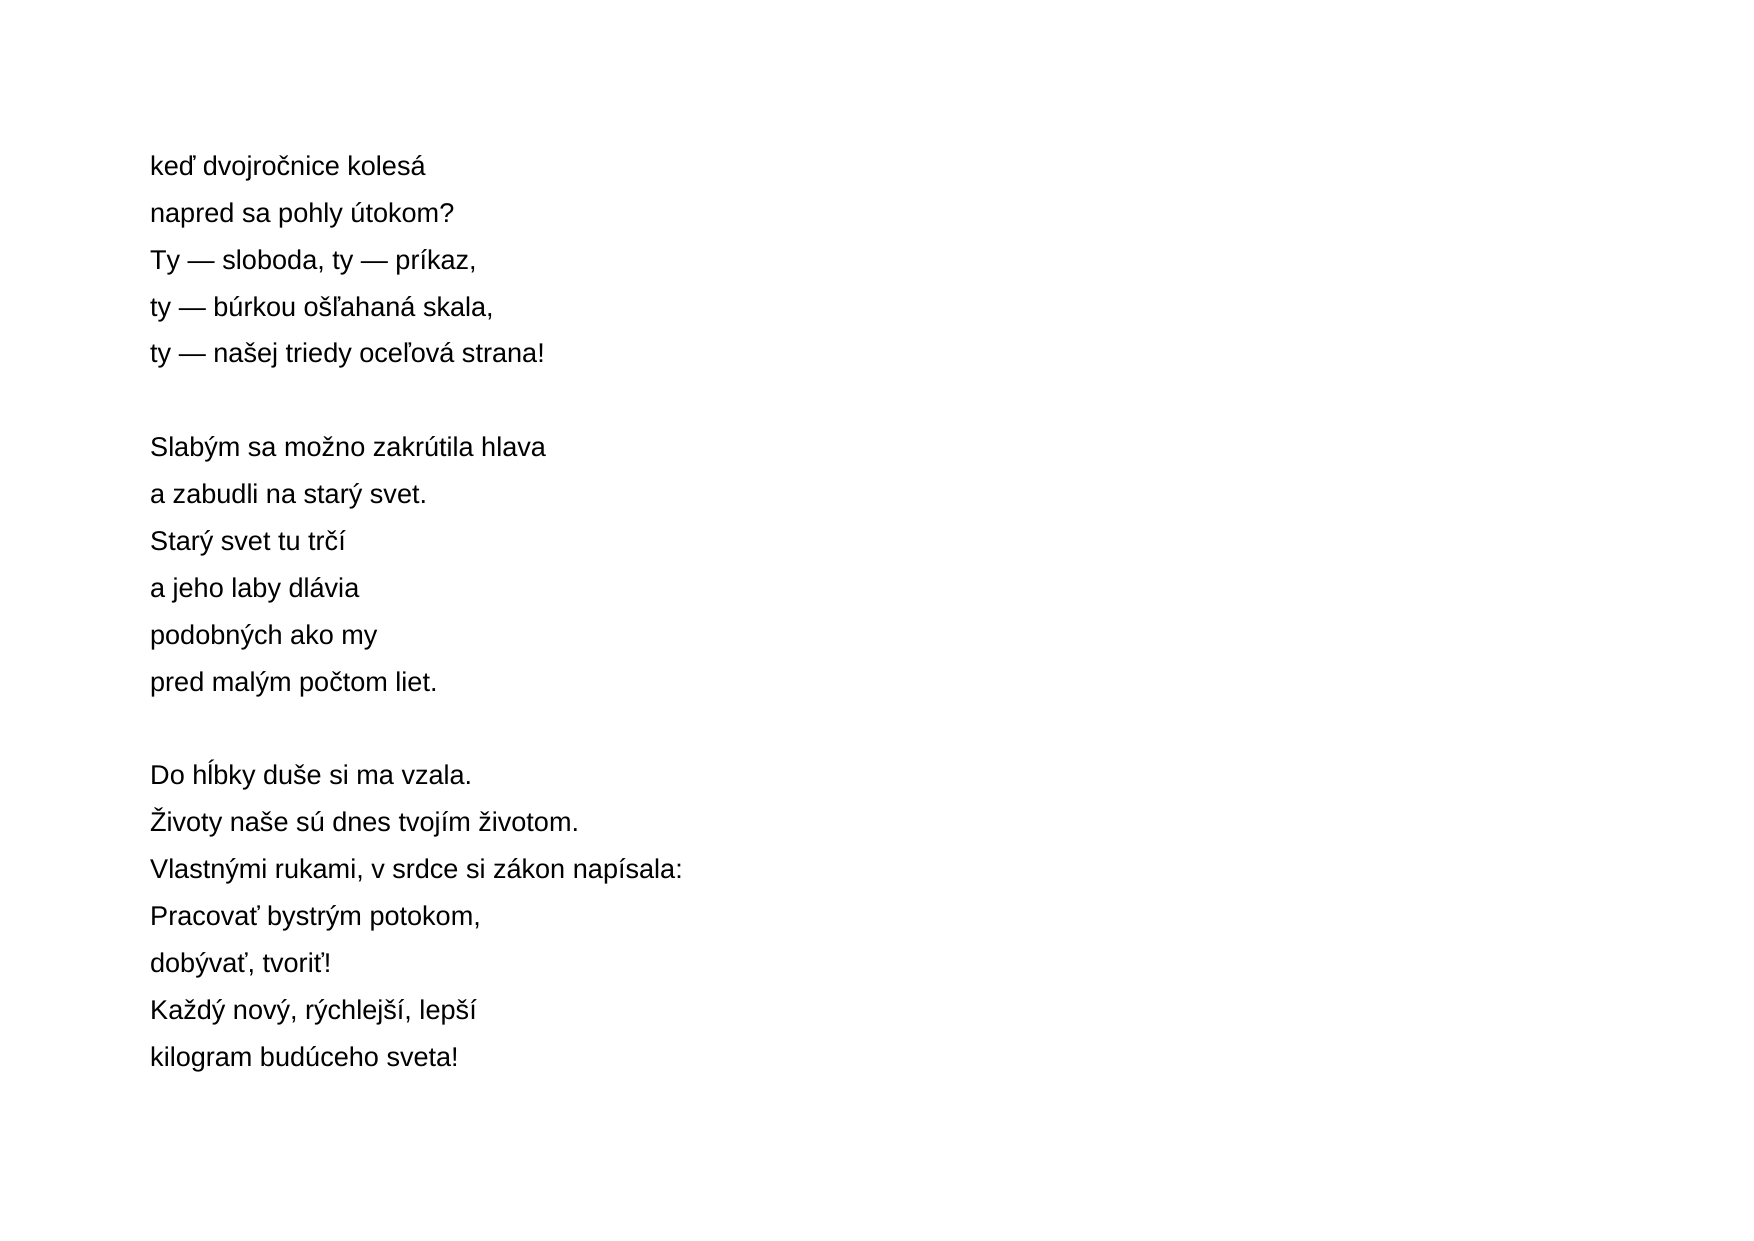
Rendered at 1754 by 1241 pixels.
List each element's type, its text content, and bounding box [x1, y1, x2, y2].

text Do hĺbky duše si ma vzala. [150, 759, 1243, 791]
text Starý svet tu trčí [150, 525, 1243, 556]
text a jeho laby dlávia [150, 572, 1243, 603]
text Životy naše sú dnes tvojím životom. [150, 806, 1243, 837]
text dobývať, tvoriť! [150, 947, 1243, 978]
text Vlastnými rukami, v srdce si zákon napísala: [150, 853, 1243, 884]
text a zabudli na starý svet. [150, 478, 1243, 509]
text kilogram budúceho sveta! [150, 1041, 1243, 1072]
text podobných ako my [150, 619, 1243, 650]
text pred malým počtom liet. [150, 666, 1243, 697]
text napred sa pohly útokom? [150, 197, 1243, 228]
text Pracovať bystrým potokom, [150, 900, 1243, 931]
text Každý nový, rýchlejší, lepší [150, 994, 1243, 1025]
text keď dvojročnice kolesá [150, 150, 1243, 181]
text ty — búrkou ošľahaná skala, [150, 291, 1243, 322]
text Ty — sloboda, ty — príkaz, [150, 244, 1243, 275]
text ty — našej triedy oceľová strana! [150, 337, 1243, 369]
text Slabým sa možno zakrútila hlava [150, 431, 1243, 462]
